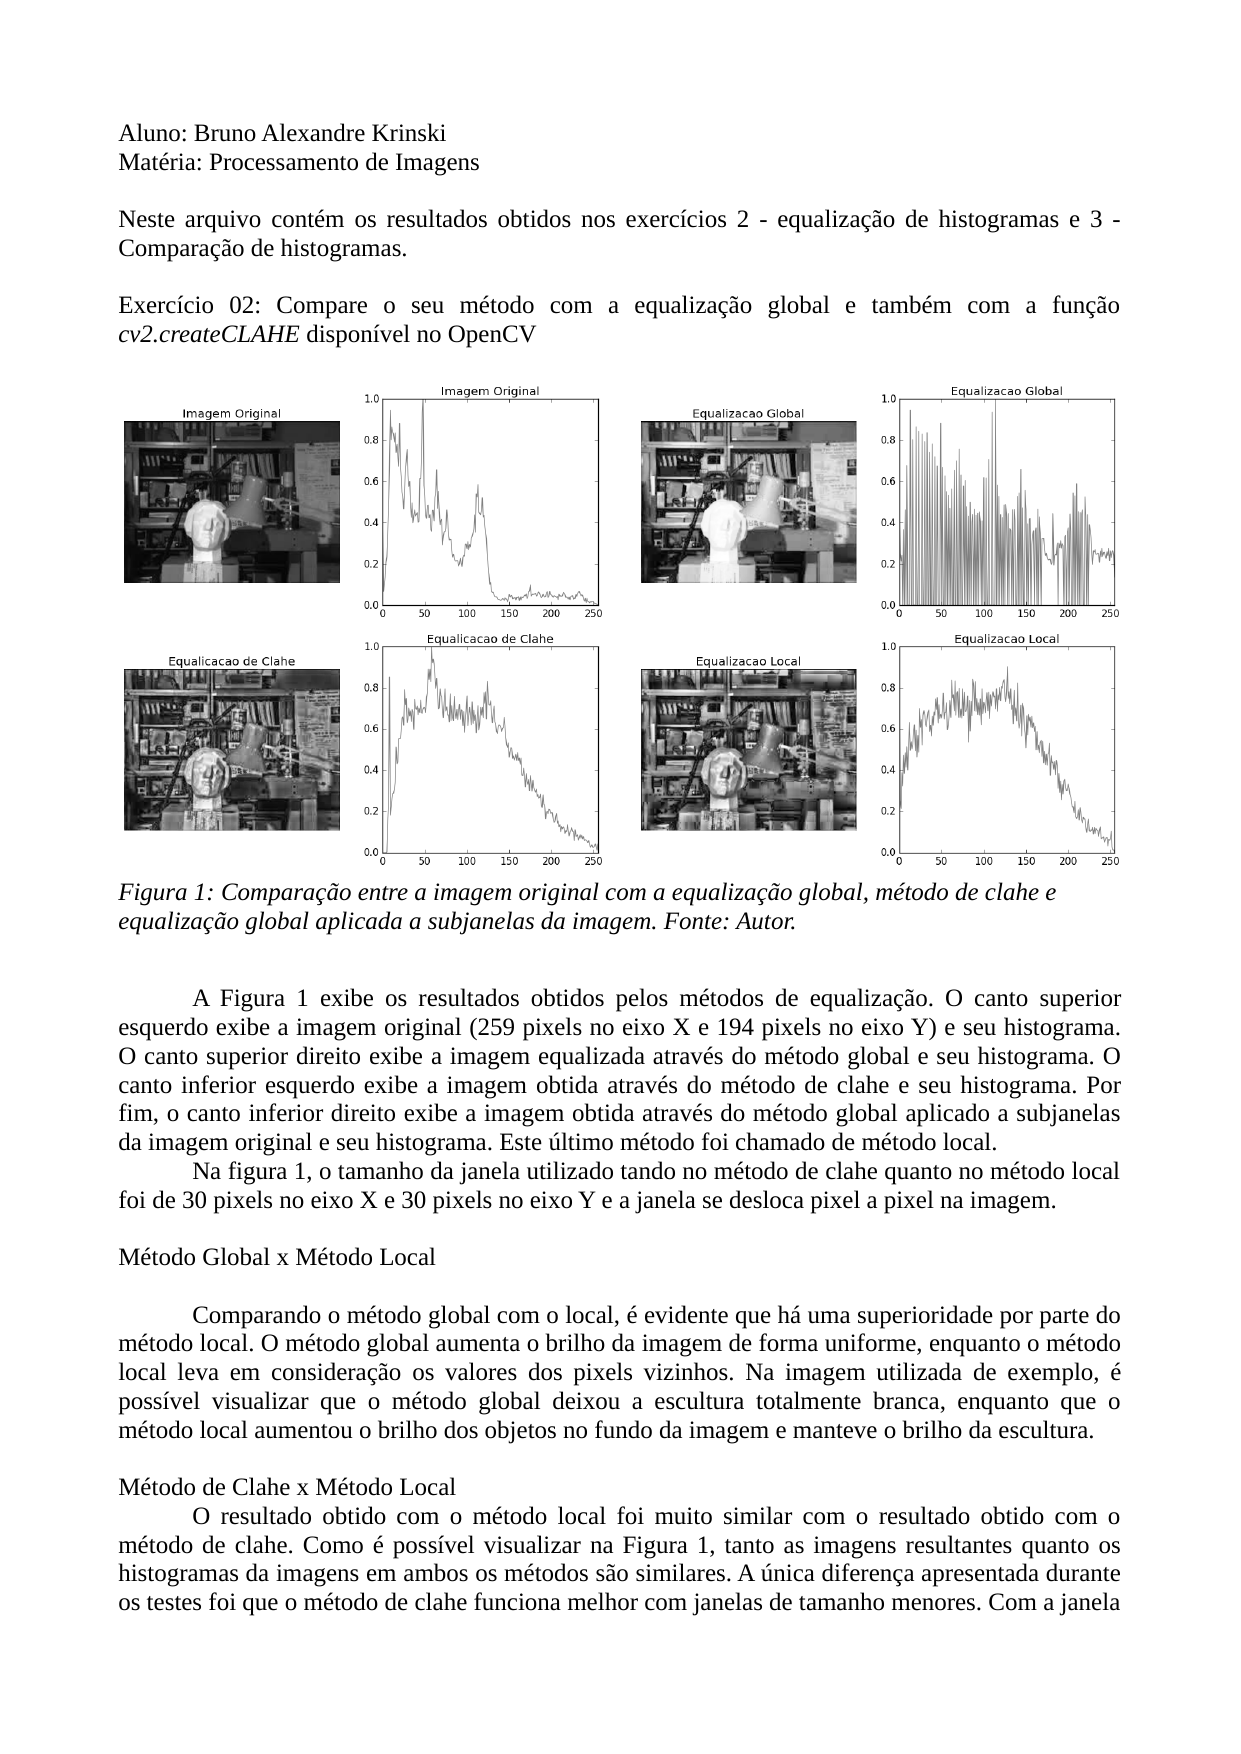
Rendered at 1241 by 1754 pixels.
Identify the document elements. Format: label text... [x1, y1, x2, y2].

text Método Global x Método Local [118, 1242, 1122, 1271]
text Neste arquivo contém os resultados obtidos nos exercícios 2 - equalização de histogramas e 3 - Comparação de histogramas. [118, 204, 1122, 262]
text Matéria: Processamento de Imagens [118, 147, 1122, 176]
text A Figura 1 exibe os resultados obtidos pelos métodos de equalização. O canto superior esquerdo exibe a imagem original (259 pixels no eixo X e 194 pixels no eixo Y) e seu histograma. O canto superior direito exibe a imagem equalizada através do método global e seu histograma. O canto inferior esquerdo exibe a imagem obtida através do método de clahe e seu histograma. Por fim, o canto inferior direito exibe a imagem obtida através do método global aplicado a subjanelas da imagem original e seu histograma. Este último método foi chamado de método local. [118, 983, 1122, 1156]
text Na figura 1, o tamanho da janela utilizado tando no método de clahe quanto no método local foi de 30 pixels no eixo X e 30 pixels no eixo Y e a janela se desloca pixel a pixel na imagem. [118, 1156, 1122, 1213]
text Figura 1: Comparação entre a imagem original com a equalização global, método de clahe e equalização global aplicada a subjanelas da imagem. Fonte: Autor. [118, 878, 1122, 935]
text O resultado obtido com o método local foi muito similar com o resultado obtido com o método de clahe. Como é possível visualizar na Figura 1, tanto as imagens resultantes quanto os histogramas da imagens em ambos os métodos são similares. A única diferença apresentada durante os testes foi que o método de clahe funciona melhor com janelas de tamanho menores. Com a janela [118, 1501, 1122, 1616]
text [118, 935, 1122, 955]
text Comparando o método global com o local, é evidente que há uma superioridade por parte do método local. O método global aumenta o brilho da imagem de forma uniforme, enquanto o método local leva em consideração os valores dos pixels vizinhos. Na imagem utilizada de exemplo, é possível visualizar que o método global deixou a escultura totalmente branca, enquanto que o método local aumentou o brilho dos objetos no fundo da imagem e manteve o brilho da escultura. [118, 1300, 1122, 1443]
picture [118, 372, 1123, 878]
text Método de Clahe x Método Local [118, 1472, 1122, 1501]
text [118, 360, 1122, 372]
text Aluno: Bruno Alexandre Krinski [118, 118, 1122, 147]
text Exercício 02: Compare o seu método com a equalização global e também com a função cv2.createCLAHE disponível no OpenCV [118, 291, 1122, 348]
